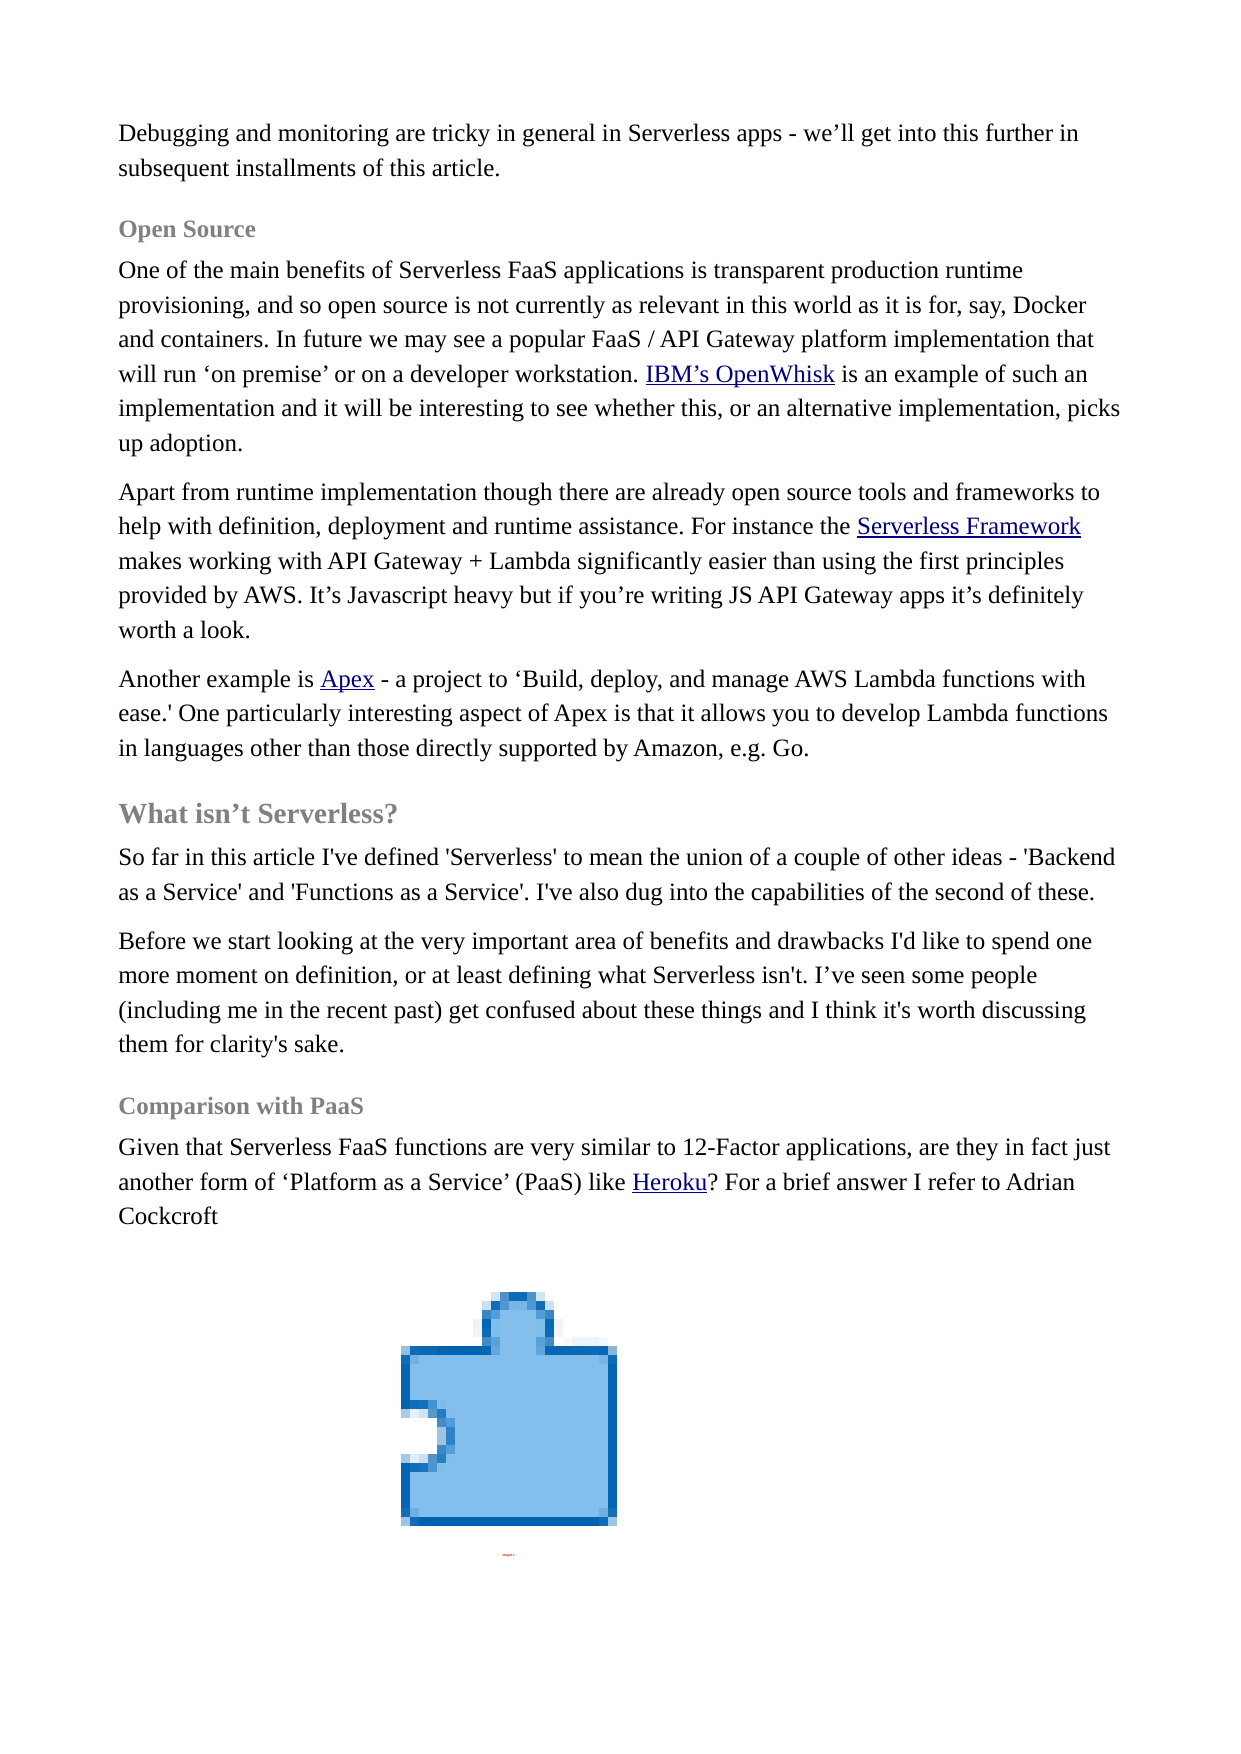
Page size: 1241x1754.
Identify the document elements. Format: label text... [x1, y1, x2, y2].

subtitle Open Source [118, 214, 1122, 243]
text Debugging and monitoring are tricky in general in Serverless apps - we’ll get into this further in subsequent installments of this article. [118, 118, 1122, 181]
text Before we start looking at the very important area of benefits and drawbacks I'd like to spend one more moment on definition, or at least defining what Serverless isn't. I’ve seen some people (including me in the recent past) get confused about these things and I think it's worth discussing them for clarity's sake. [118, 926, 1122, 1058]
subtitle What isn’t Serverless? [118, 796, 1122, 830]
text So far in this article I've defined 'Serverless' to mean the union of a couple of other ideas - 'Backend as a Service' and 'Functions as a Service'. I've also dug into the capabilities of the second of these. [118, 842, 1122, 906]
text One of the main benefits of Serverless FaaS applications is transparent production runtime provisioning, and so open source is not currently as relevant in this world as it is for, say, Docker and containers. In future we may see a popular FaaS / API Gateway platform implementation that will run ‘on premise’ or on a developer workstation. IBM’s OpenWhisk is an example of such an implementation and it will be interesting to see whether this, or an alternative implementation, picks up adoption. [118, 255, 1122, 457]
text Apart from runtime implementation though there are already open source tools and frameworks to help with definition, deployment and runtime assistance. For instance the Serverless Framework makes working with API Gateway + Lambda significantly easier than using the first principles provided by AWS. It’s Javascript heavy but if you’re writing JS API Gateway apps it’s definitely worth a look. [118, 477, 1122, 643]
text Given that Serverless FaaS functions are very similar to 12-Factor applications, are they in fact just another form of ‘Platform as a Service’ (PaaS) like Heroku? For a brief answer I refer to Adrian Cockcroft [118, 1132, 1122, 1230]
subtitle Comparison with PaaS [118, 1091, 1122, 1120]
text Another example is Apex - a project to ‘Build, deploy, and manage AWS Lambda functions with ease.' One particularly interesting aspect of Apex is that it allows you to develop Lambda functions in languages other than those directly supported by Amazon, e.g. Go. [118, 664, 1122, 762]
